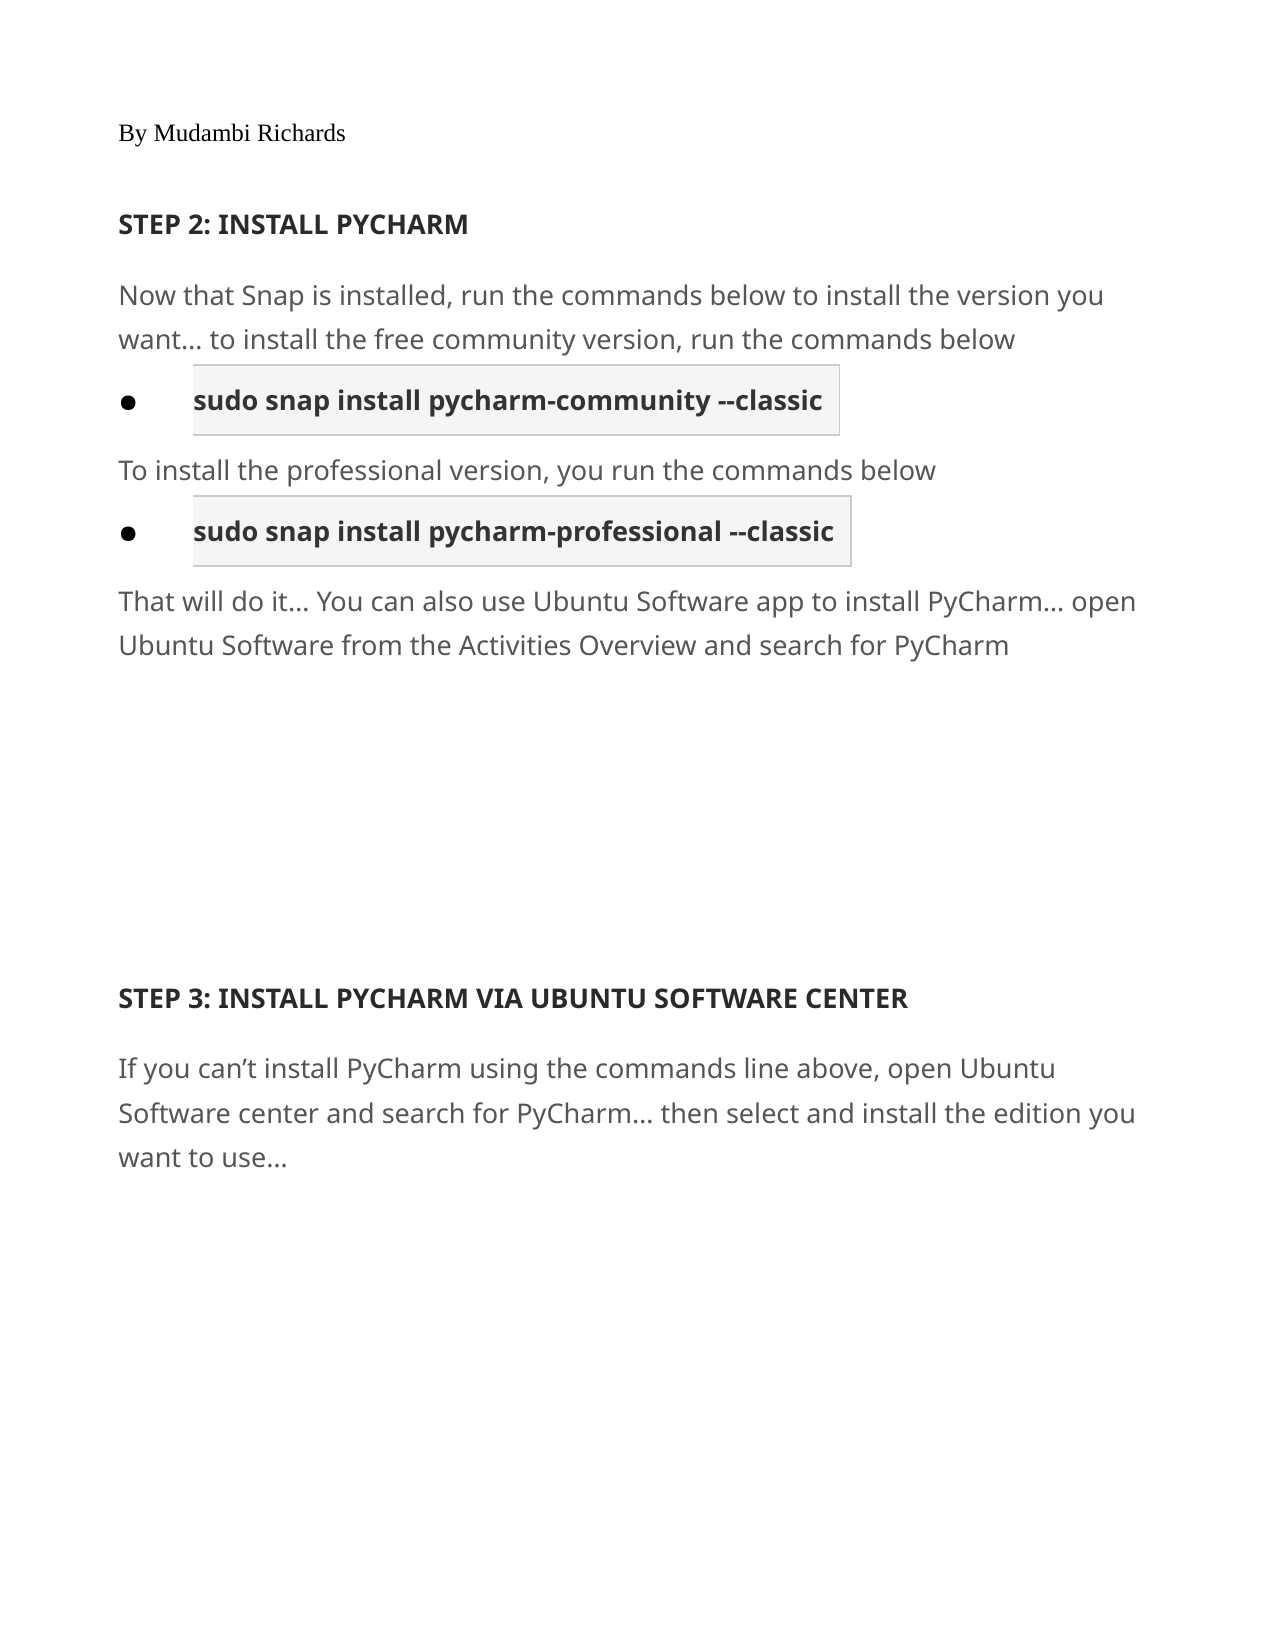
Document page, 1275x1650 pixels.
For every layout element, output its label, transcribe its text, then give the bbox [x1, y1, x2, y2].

subtitle STEP 2: INSTALL PYCHARM [118, 206, 1157, 242]
text If you can’t install PyCharm using the commands line above, open Ubuntu Software center and search for PyCharm… then select and install the edition you want to use… [118, 1050, 1157, 1175]
list [852, 495, 1157, 567]
text Now that Snap is installed, run the commands below to install the version you want… to install the free community version, run the commands below [118, 276, 1157, 357]
text To install the professional version, you run the commands below [118, 451, 1157, 488]
list [840, 364, 1157, 436]
list sudo snap install pycharm-community --classic [118, 364, 839, 436]
text That will do it… You can also use Ubuntu Software app to install PyCharm… open Ubuntu Software from the Activities Overview and search for PyCharm [118, 582, 1157, 663]
subtitle STEP 3: INSTALL PYCHARM VIA UBUNTU SOFTWARE CENTER [118, 980, 1157, 1017]
list sudo snap install pycharm-professional --classic [118, 495, 850, 567]
